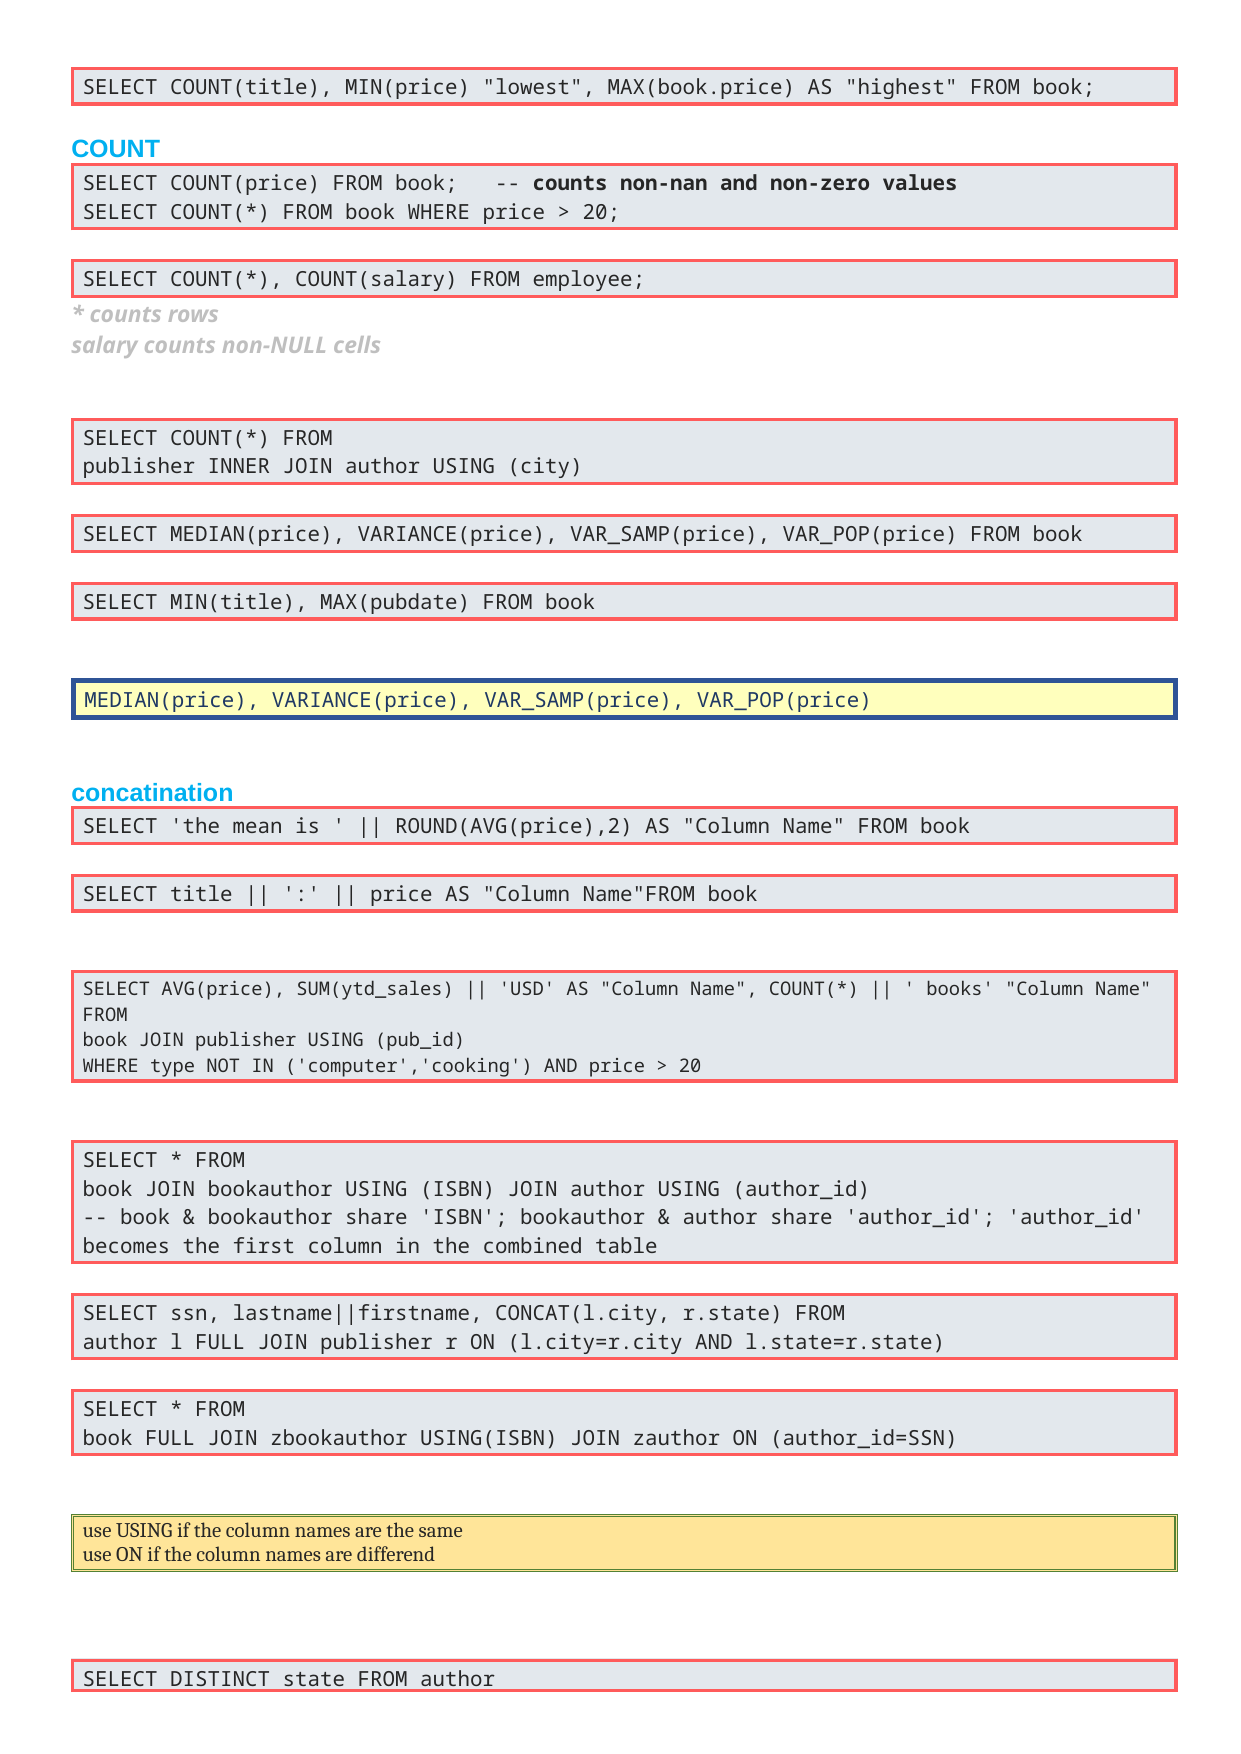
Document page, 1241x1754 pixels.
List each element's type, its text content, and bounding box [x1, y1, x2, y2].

text SELECT * FROM [74, 1143, 1174, 1169]
text author l FULL JOIN publisher r ON (l.city=r.city AND l.state=r.state) [74, 1322, 1174, 1357]
text SELECT AVG(price), SUM(ytd_sales) || 'USD' AS "Column Name", COUNT(*) || ' books' "Column Name" FROM [74, 973, 1174, 1021]
text SELECT ssn, lastname||firstname, CONCAT(l.city, r.state) FROM [74, 1296, 1174, 1322]
text book JOIN bookauthor USING (ISBN) JOIN author USING (author_id) [74, 1169, 1174, 1197]
text SELECT COUNT(*) FROM book WHERE price > 20; [74, 192, 1174, 227]
text SELECT MIN(title), MAX(pubdate) FROM book [74, 585, 1174, 617]
text SELECT MEDIAN(price), VARIANCE(price), VAR_SAMP(price), VAR_POP(price) FROM book [74, 517, 1174, 550]
text SELECT 'the mean is ' || ROUND(AVG(price),2) AS "Column Name" FROM book [74, 809, 1174, 842]
text SELECT COUNT(*), COUNT(salary) FROM employee; [74, 262, 1174, 295]
text use USING if the column names are the same [74, 1517, 1174, 1538]
text publisher INNER JOIN author USING (city) [74, 446, 1174, 482]
text book JOIN publisher USING (pub_id) [74, 1021, 1174, 1047]
text SELECT COUNT(*) FROM [74, 421, 1174, 446]
text book FULL JOIN zbookauthor USING(ISBN) JOIN zauthor ON (author_id=SSN) [74, 1418, 1174, 1453]
text salary counts non-NULL cells [71, 329, 1178, 361]
text SELECT * FROM [74, 1392, 1174, 1418]
title concatination [71, 777, 1178, 806]
text SELECT title || ':' || price AS "Column Name"FROM book [74, 877, 1174, 909]
text SELECT COUNT(title), MIN(price) "lowest", MAX(book.price) AS "highest" FROM book; [74, 70, 1174, 102]
text * counts rows [71, 298, 1178, 329]
text WHERE type NOT IN ('computer','cooking') AND price > 20 [74, 1047, 1174, 1079]
text -- book & bookauthor share 'ISBN'; bookauthor & author share 'author_id'; 'author_id' becomes the first column in the combined table [74, 1197, 1174, 1261]
title COUNT [71, 134, 1178, 163]
text SELECT COUNT(price) FROM book; -- counts non-nan and non-zero values [74, 166, 1174, 192]
text SELECT DISTINCT state FROM author [74, 1662, 1174, 1689]
text use ON if the column names are differend [74, 1538, 1174, 1569]
text MEDIAN(price), VARIANCE(price), VAR_SAMP(price), VAR_POP(price) [76, 683, 1173, 715]
